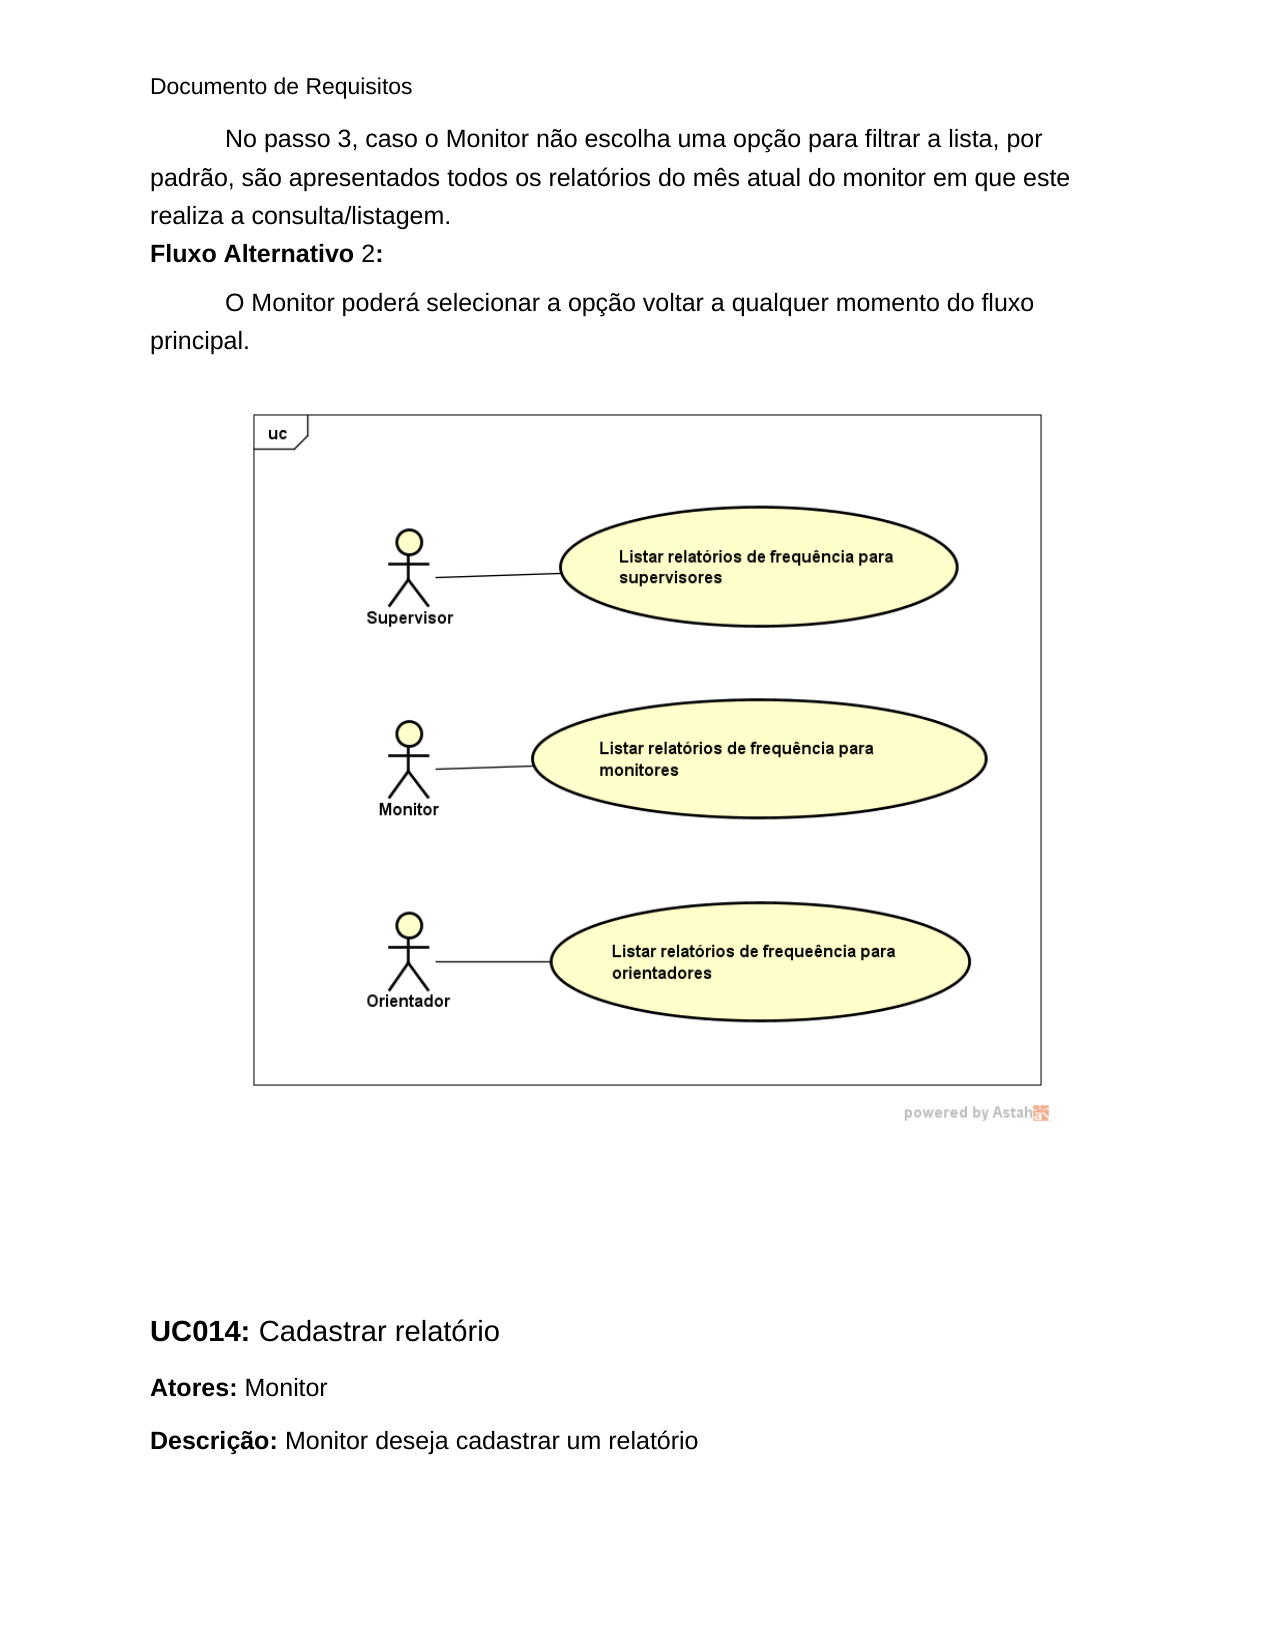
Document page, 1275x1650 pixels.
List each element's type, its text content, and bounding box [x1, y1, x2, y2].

text UC014: Cadastrar relatório [150, 1315, 1125, 1348]
text O Monitor poderá selecionar a opção voltar a qualquer momento do fluxo principal. [150, 288, 1125, 355]
text Atores: Monitor [150, 1374, 1125, 1402]
text Fluxo Alternativo 2: [150, 240, 1125, 268]
text No passo 3, caso o Monitor não escolha uma opção para filtrar a lista, por padrão, são apresentados todos os relatórios do mês atual do monitor em que este realiza a consulta/listagem. [150, 125, 1125, 230]
text Descrição: Monitor deseja cadastrar um relatório [150, 1427, 1125, 1454]
picture [240, 401, 1054, 1126]
